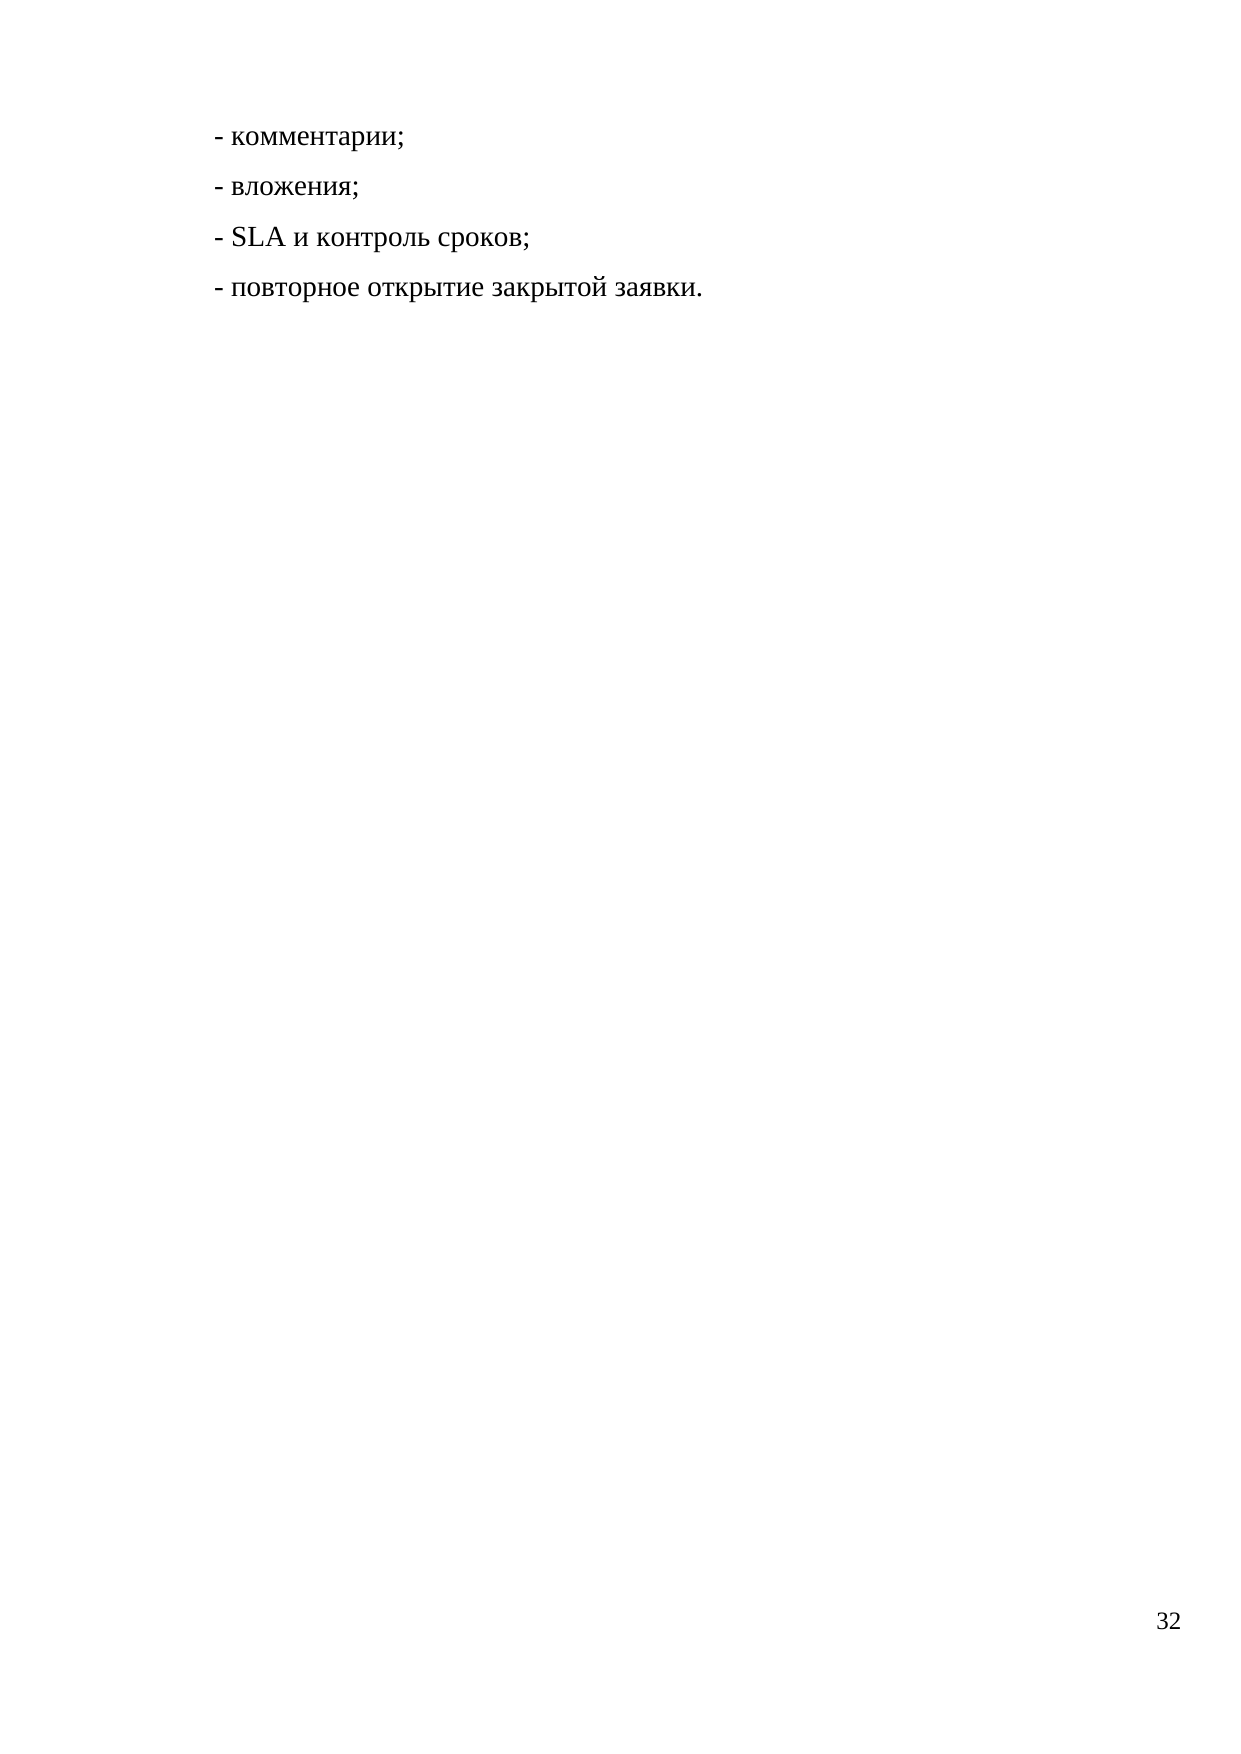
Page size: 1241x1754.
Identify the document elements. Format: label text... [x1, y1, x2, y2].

text - вложения; [214, 168, 1181, 202]
text - SLA и контроль сроков; [214, 219, 1181, 252]
text - повторное открытие закрытой заявки. [214, 269, 1181, 303]
text - комментарии; [214, 118, 1181, 152]
